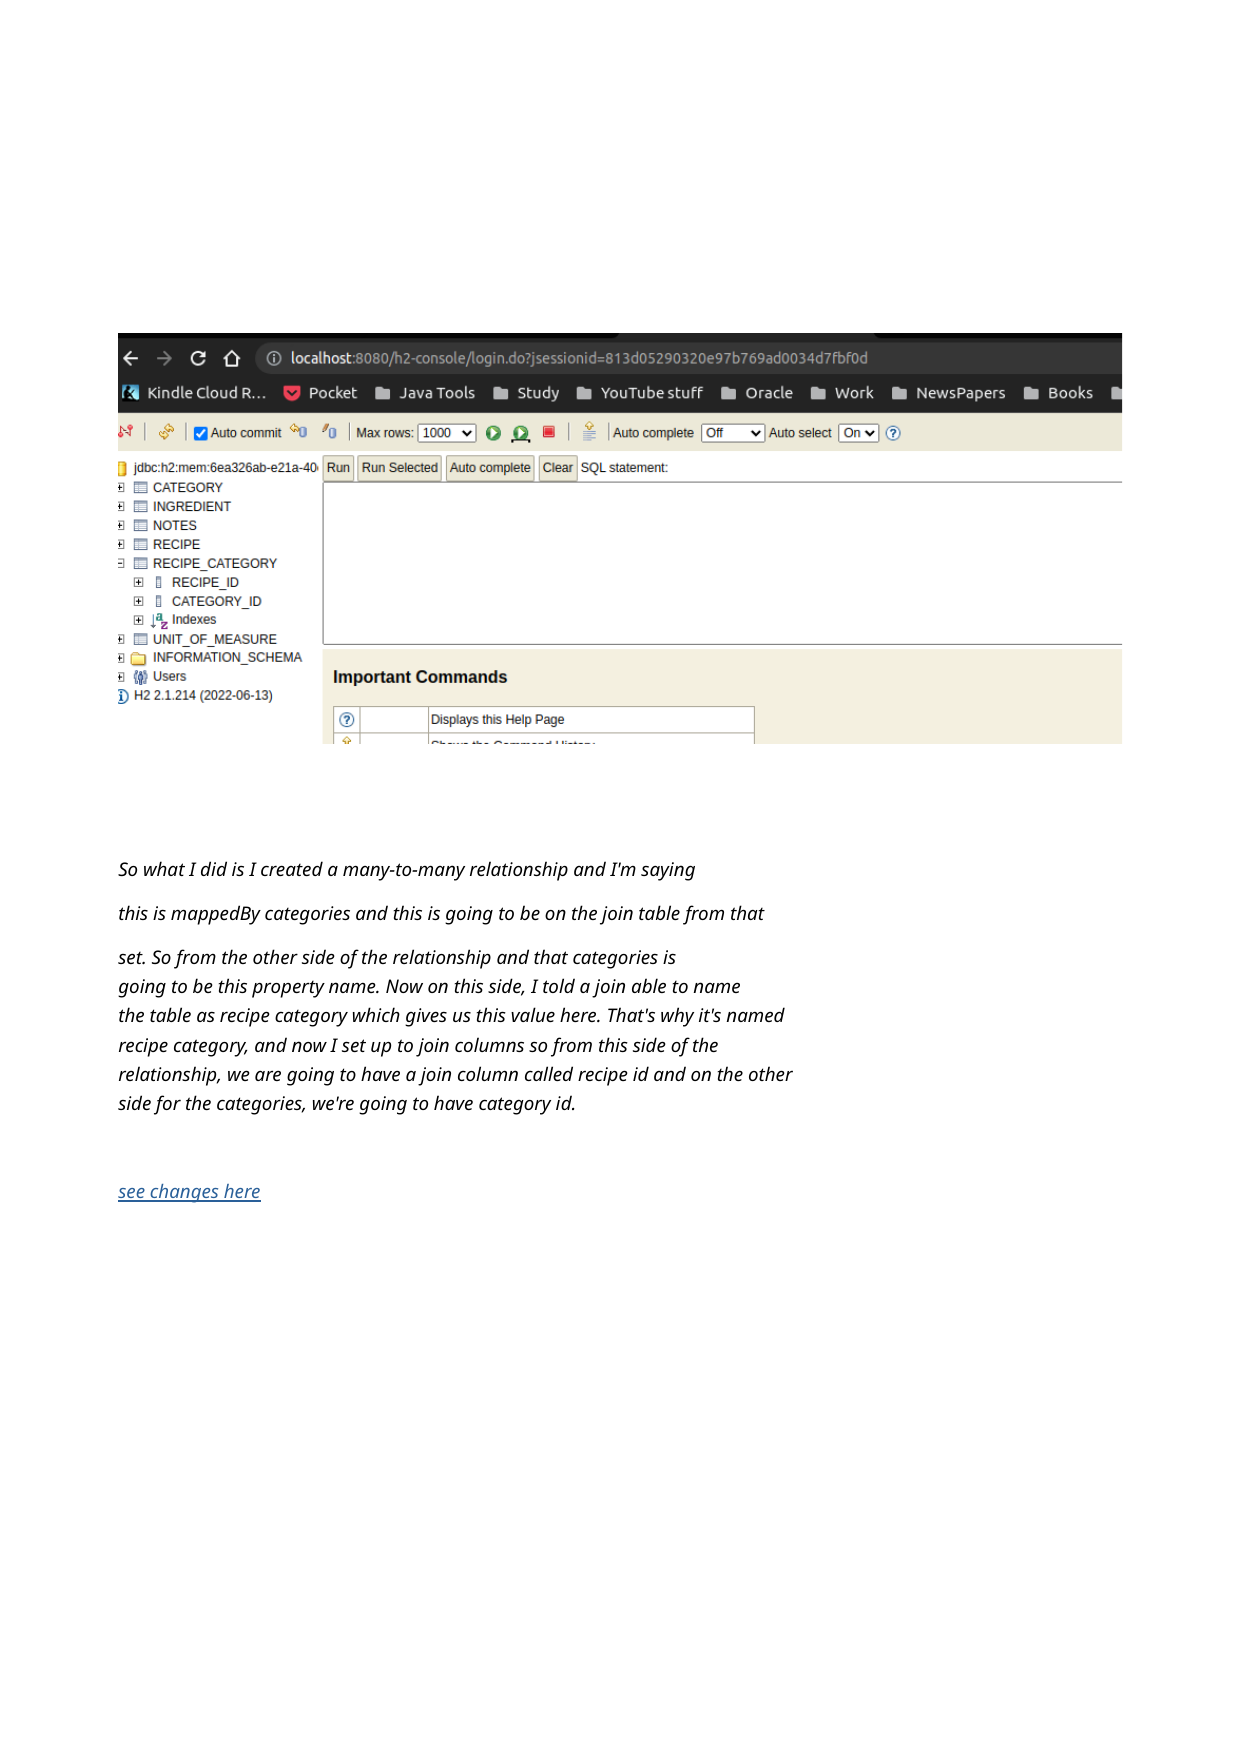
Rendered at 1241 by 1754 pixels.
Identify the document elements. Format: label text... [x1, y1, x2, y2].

text So what I did is I created a many-to-many relationship and I'm saying [118, 857, 1122, 882]
text the table as recipe category which gives us this value here. That's why it's named [118, 1003, 1122, 1028]
text going to be this property name. Now on this side, I told a join able to name [118, 973, 1122, 999]
text see changes here [118, 1178, 1122, 1204]
text side for the categories, we're going to have category id. [118, 1091, 1122, 1116]
text relationship, we are going to have a join column called recipe id and on the other [118, 1061, 1122, 1087]
text this is mappedBy categories and this is going to be on the join table from that [118, 900, 1122, 926]
picture [118, 333, 1123, 744]
text set. So from the other side of the relationship and that categories is [118, 944, 1122, 970]
text recipe category, and now I set up to join columns so from this side of the [118, 1032, 1122, 1058]
